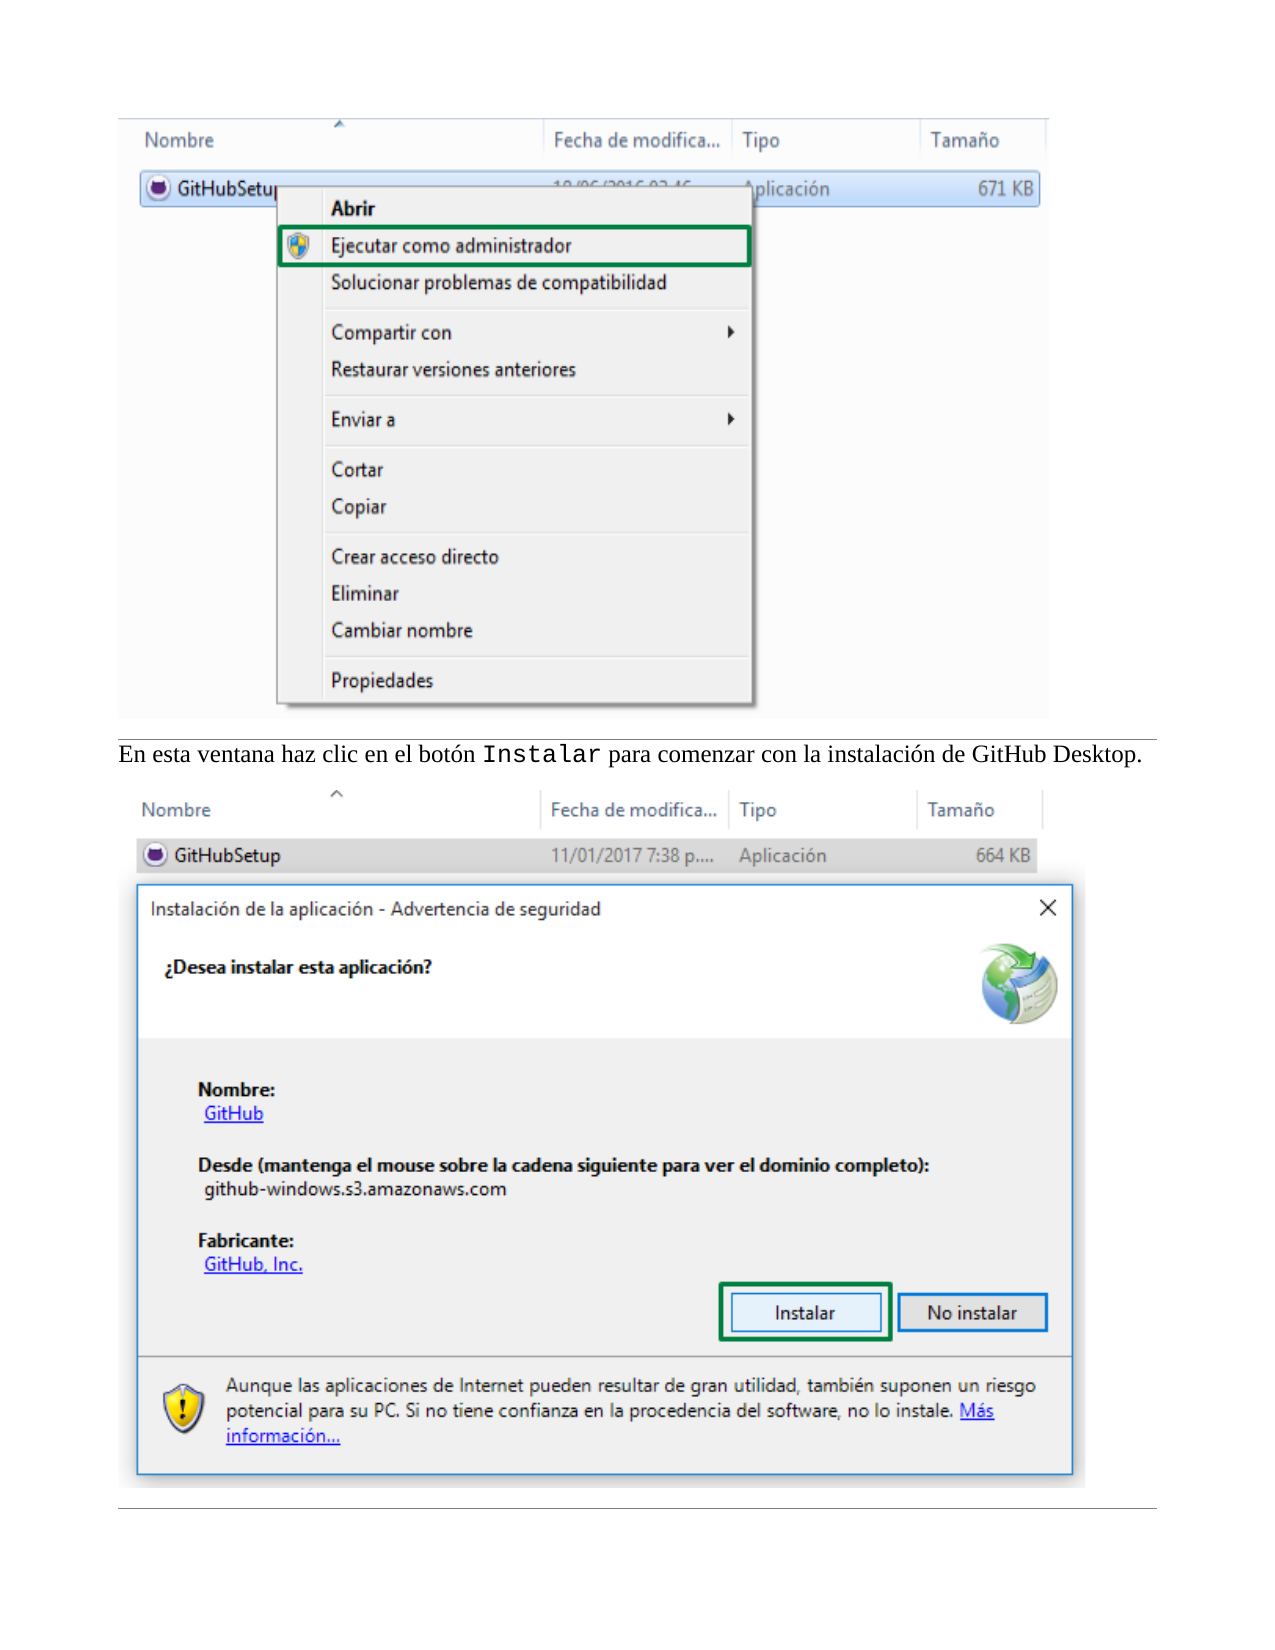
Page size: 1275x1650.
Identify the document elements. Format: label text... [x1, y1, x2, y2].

picture [118, 118, 1050, 719]
picture [118, 790, 1086, 1488]
text En esta ventana haz clic en el botón Instalar para comenzar con la instalación de GitHub Desktop. [118, 740, 1157, 769]
